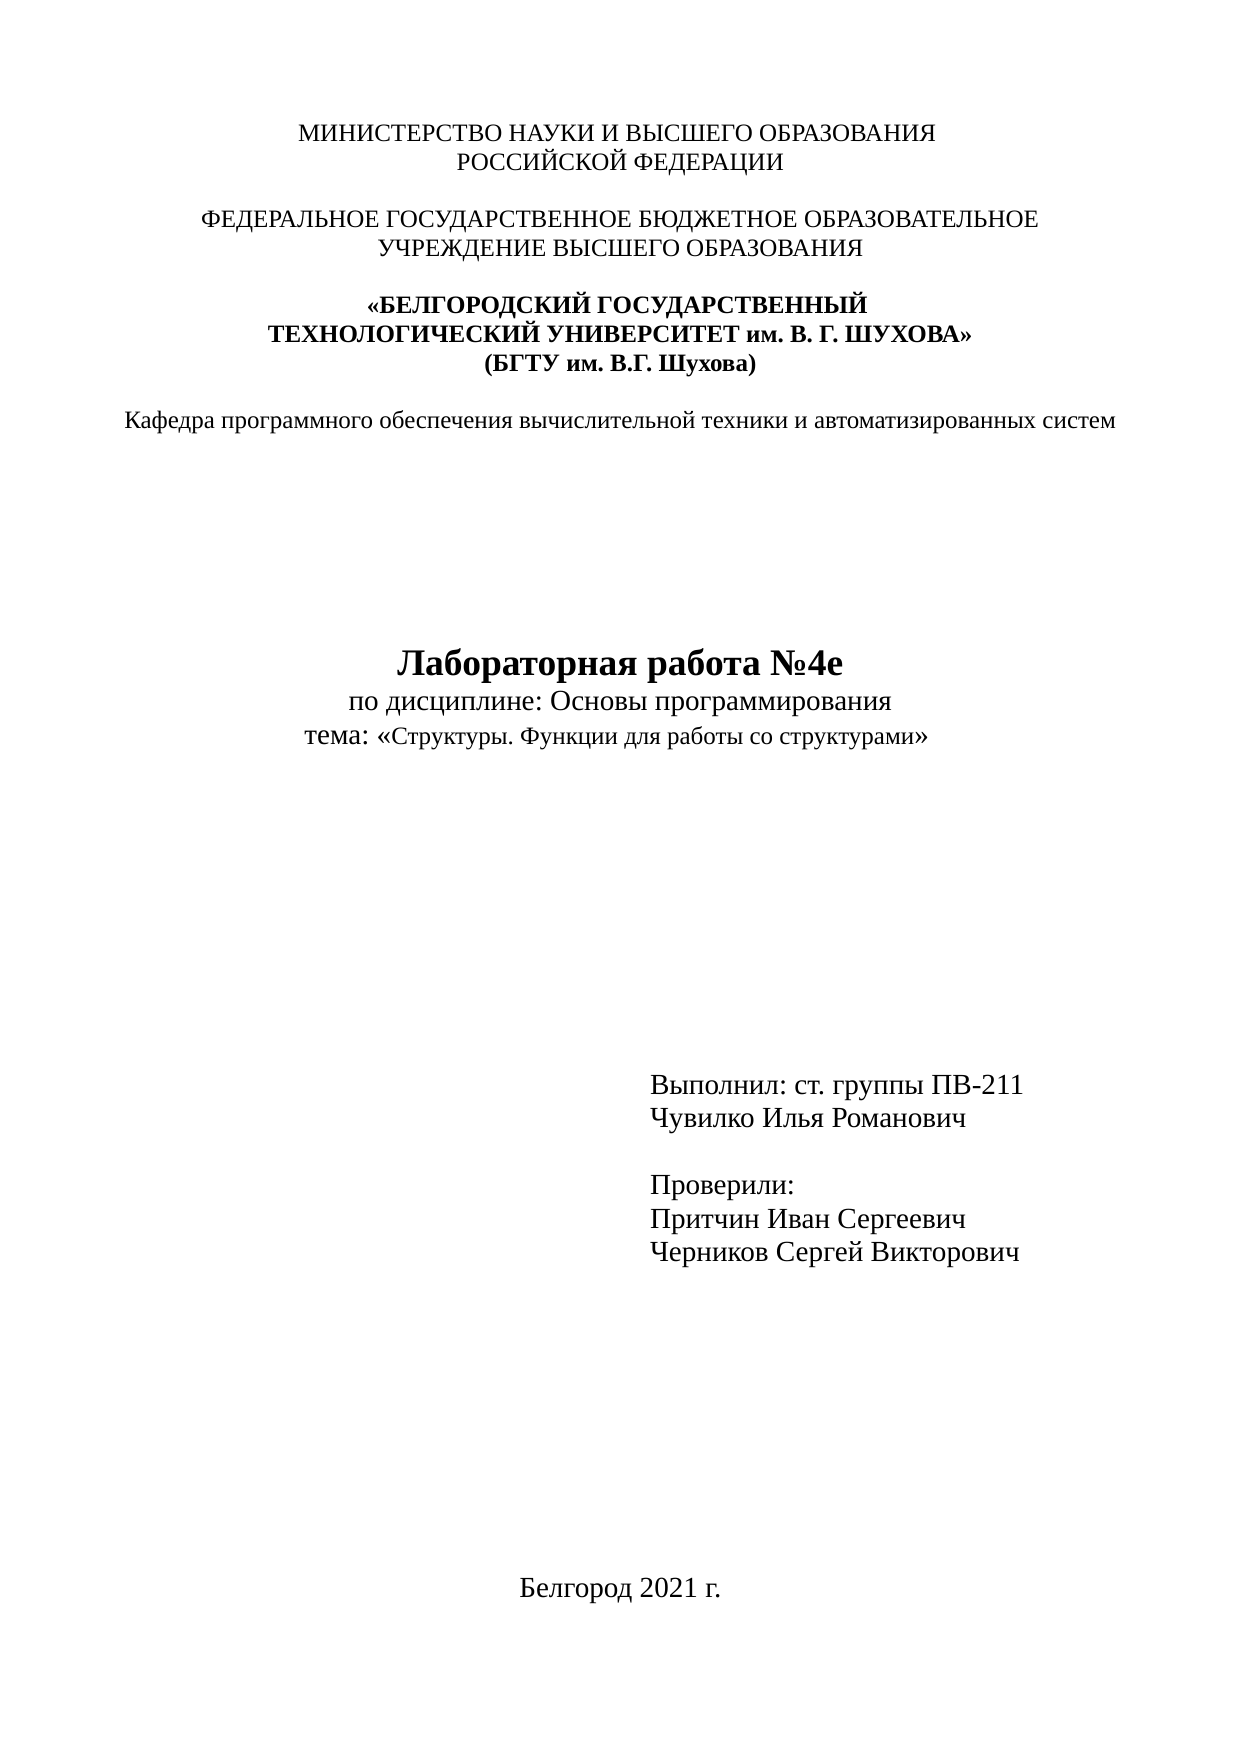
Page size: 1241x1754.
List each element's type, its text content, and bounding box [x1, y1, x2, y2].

text Лабораторная работа №4e [118, 640, 1122, 683]
text тема: «Структуры. Функции для работы со структурами» [118, 717, 1122, 751]
text Выполнил: ст. группы ПВ-211 [118, 1067, 1122, 1100]
text Чувилко Илья Романович [118, 1100, 1122, 1134]
text Черников Сергей Викторович [118, 1234, 1122, 1268]
text (БГТУ им. В.Г. Шухова) [118, 348, 1122, 377]
text Кафедра программного обеспечения вычислительной техники и автоматизированных систем [118, 406, 1122, 434]
text «БЕЛГОРОДСКИЙ ГОСУДАРСТВЕННЫЙ [118, 291, 1122, 319]
text Белгород 2021 г. [118, 1570, 1122, 1603]
text ТЕХНОЛОГИЧЕСКИЙ УНИВЕРСИТЕТ им. В. Г. ШУХОВА» [118, 319, 1122, 348]
text ФЕДЕРАЛЬНОЕ ГОСУДАРСТВЕННОЕ БЮДЖЕТНОЕ ОБРАЗОВАТЕЛЬНОЕ УЧРЕЖДЕНИЕ ВЫСШЕГО ОБРАЗОВАНИЯ [118, 204, 1122, 262]
text Проверили: [118, 1167, 1122, 1201]
text МИНИСТЕРСТВО НАУКИ И ВЫСШЕГО ОБРАЗОВАНИЯ РОССИЙСКОЙ ФЕДЕРАЦИИ [118, 118, 1122, 176]
text Притчин Иван Сергеевич [118, 1201, 1122, 1234]
text по дисциплине: Основы программирования [118, 683, 1122, 717]
